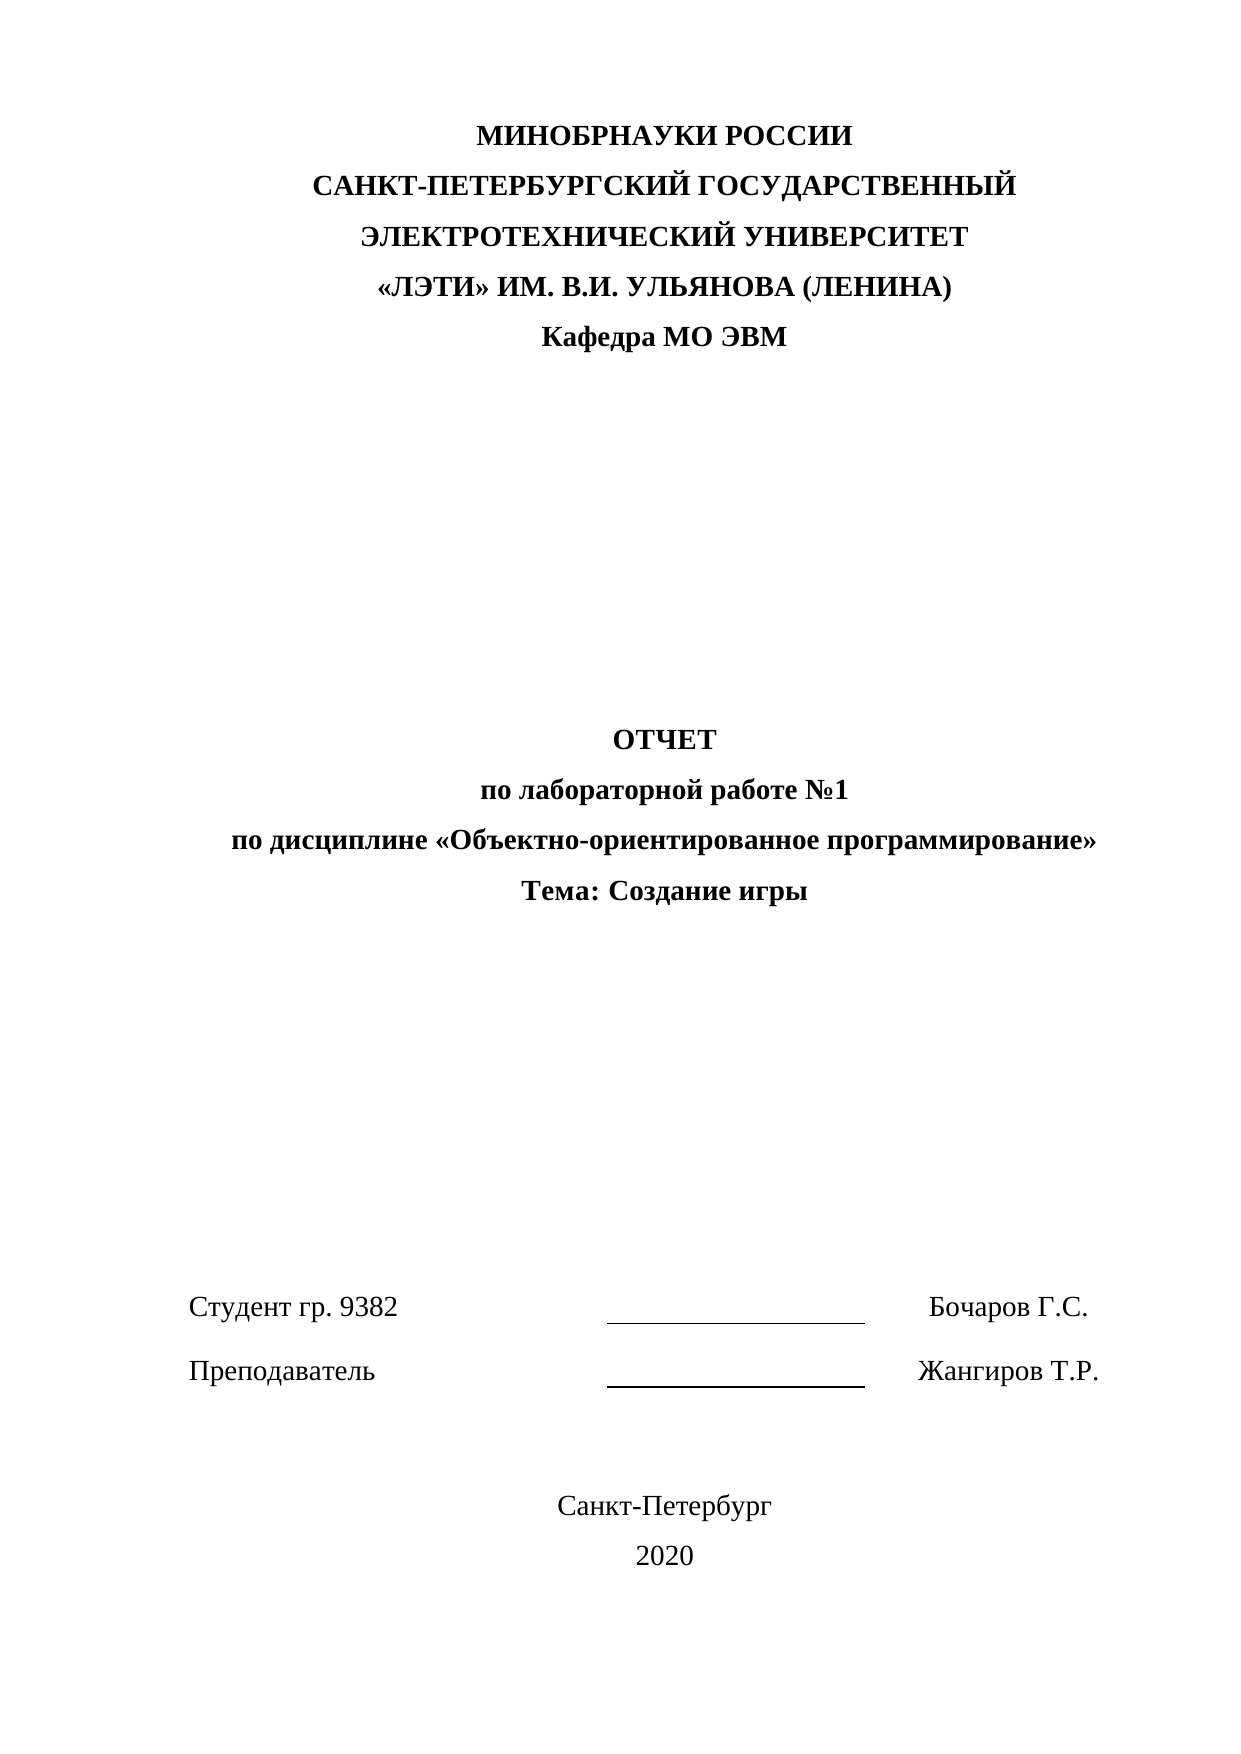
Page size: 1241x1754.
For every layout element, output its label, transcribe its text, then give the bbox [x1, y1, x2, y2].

text 2020 [177, 1538, 1152, 1572]
table_cell Жангиров Т.Р. [865, 1323, 1152, 1386]
text МИНОБРНАУКИ РОССИИ [177, 118, 1152, 152]
text «ЛЭТИ» им. В.И. Ульянова (Ленина) [177, 269, 1152, 303]
text электротехнический университет [177, 219, 1152, 252]
table_header Студент гр. 9382 [177, 1259, 607, 1322]
text отчет [177, 722, 1152, 755]
text Санкт-Петербургский государственный [177, 168, 1152, 202]
table_header Бочаров Г.С. [865, 1259, 1152, 1322]
text Кафедра МО ЭВМ [177, 319, 1152, 353]
table_cell [607, 1324, 865, 1386]
text по дисциплине «Объектно-ориентированное программирование» [177, 822, 1152, 856]
text Санкт-Петербург [177, 1488, 1152, 1522]
table_header [607, 1259, 865, 1322]
text по лабораторной работе №1 [177, 772, 1152, 806]
subtitle Тема: Создание игры [177, 873, 1152, 906]
table_cell Преподаватель [177, 1323, 607, 1386]
